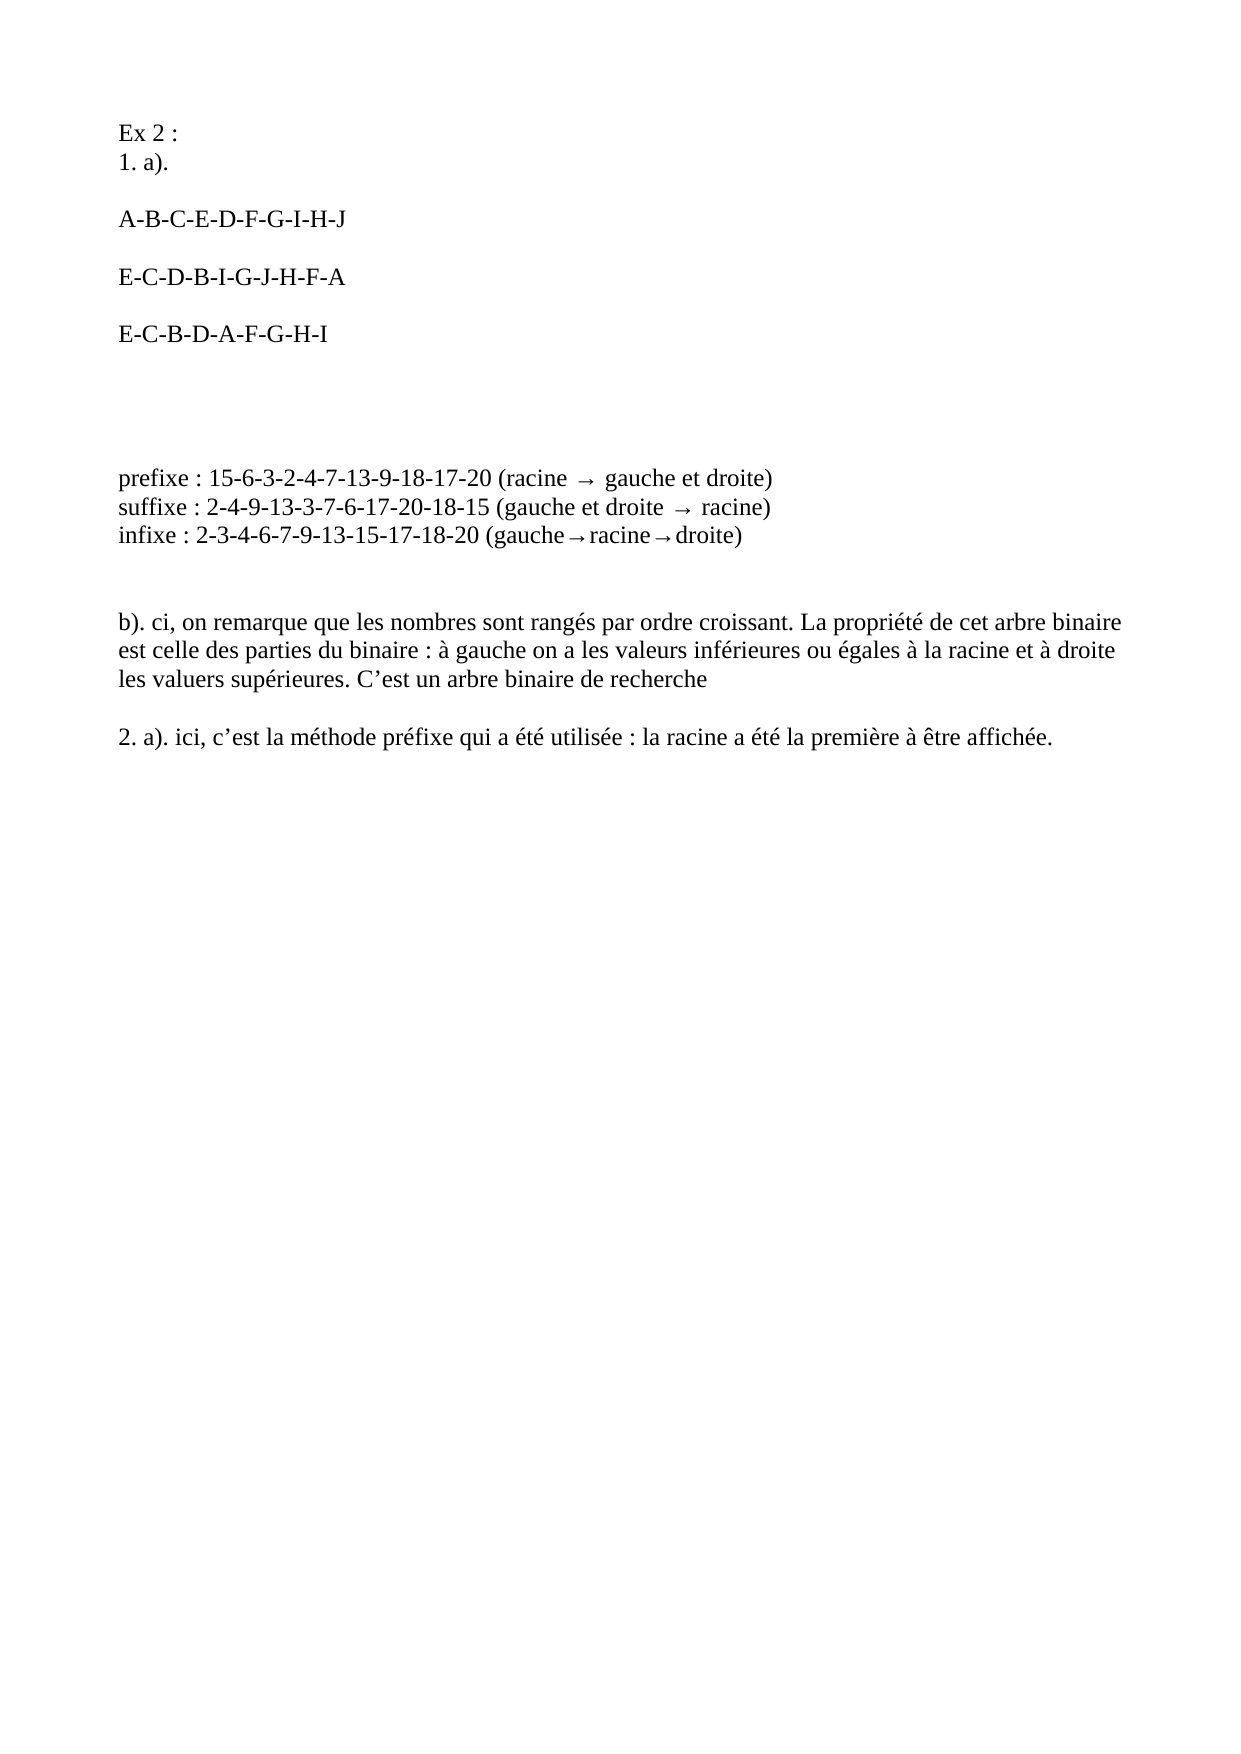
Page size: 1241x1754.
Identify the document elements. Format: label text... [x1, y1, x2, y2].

text Ex 2 : [118, 118, 1122, 147]
text prefixe : 15-6-3-2-4-7-13-9-18-17-20 (racine → gauche et droite) [118, 463, 1122, 492]
text E-C-D-B-I-G-J-H-F-A [118, 262, 1122, 291]
text 2. a). ici, c’est la méthode préfixe qui a été utilisée : la racine a été la première à être affichée. [118, 722, 1122, 751]
text suffixe : 2-4-9-13-3-7-6-17-20-18-15 (gauche et droite → racine) [118, 492, 1122, 521]
text infixe : 2-3-4-6-7-9-13-15-17-18-20 (gauche→racine→droite) [118, 521, 1122, 549]
text b). ci, on remarque que les nombres sont rangés par ordre croissant. La propriété de cet arbre binaire est celle des parties du binaire : à gauche on a les valeurs inférieures ou égales à la racine et à droite les valuers supérieures. C’est un arbre binaire de recherche [118, 607, 1122, 693]
text A-B-C-E-D-F-G-I-H-J [118, 204, 1122, 233]
text E-C-B-D-A-F-G-H-I [118, 319, 1122, 348]
text 1. a). [118, 147, 1122, 176]
